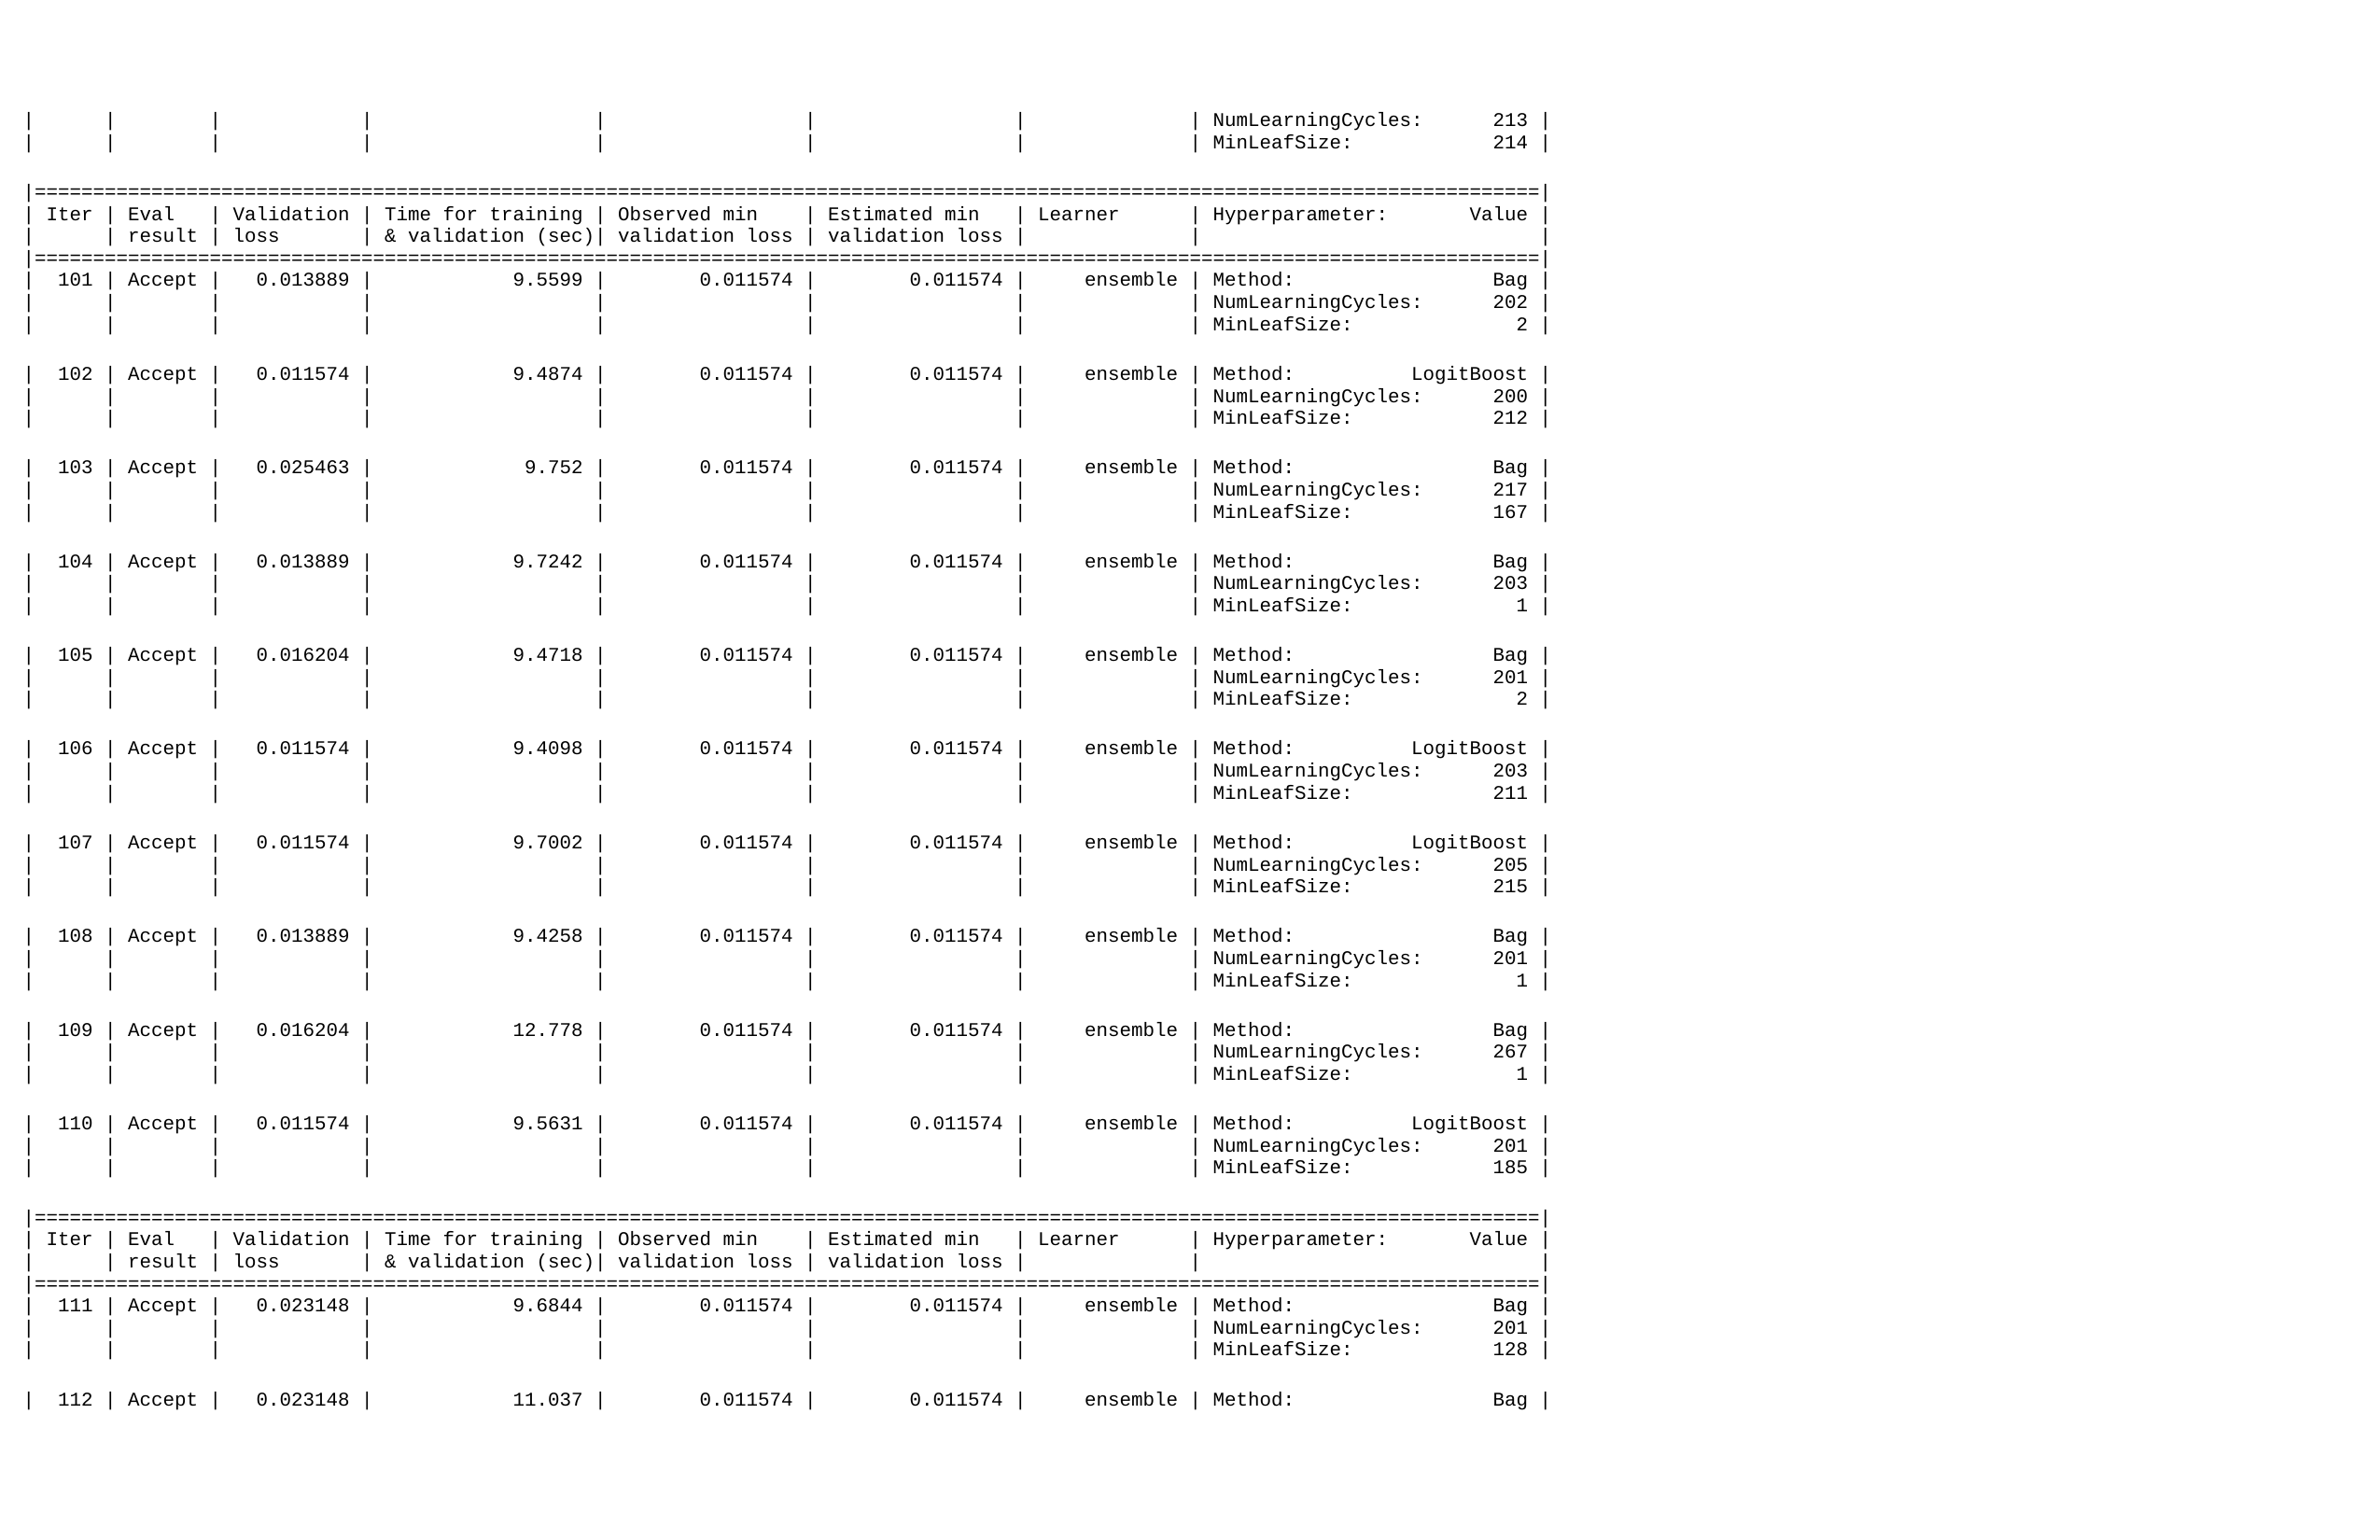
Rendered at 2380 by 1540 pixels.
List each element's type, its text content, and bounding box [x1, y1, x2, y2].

text | | | | | | | | NumLearningCycles: 205 | [22, 855, 2362, 876]
text | | | | | | | | NumLearningCycles: 217 | [22, 480, 2362, 502]
text | | result | loss | & validation (sec)| validation loss | validation loss | | | [22, 1252, 2362, 1273]
text | | | | | | | | MinLeafSize: 1 | [22, 1064, 2362, 1086]
text | 102 | Accept | 0.011574 | 9.4874 | 0.011574 | 0.011574 | ensemble | Method: LogitBoost | [22, 364, 2362, 385]
text | Iter | Eval | Validation | Time for training | Observed min | Estimated min | Learner | Hyperparameter: Value | [22, 203, 2362, 226]
text | | | | | | | | NumLearningCycles: 267 | [22, 1042, 2362, 1064]
text | Iter | Eval | Validation | Time for training | Observed min | Estimated min | Learner | Hyperparameter: Value | [22, 1229, 2362, 1252]
text | 110 | Accept | 0.011574 | 9.5631 | 0.011574 | 0.011574 | ensemble | Method: LogitBoost | [22, 1113, 2362, 1136]
text | | | | | | | | MinLeafSize: 214 | [22, 133, 2362, 154]
text | | | | | | | | NumLearningCycles: 213 | [22, 110, 2362, 133]
text | 103 | Accept | 0.025463 | 9.752 | 0.011574 | 0.011574 | ensemble | Method: Bag | [22, 457, 2362, 480]
text |=================================================================================================================================| [22, 1208, 2362, 1229]
text | | | | | | | | MinLeafSize: 2 | [22, 689, 2362, 711]
text | 104 | Accept | 0.013889 | 9.7242 | 0.011574 | 0.011574 | ensemble | Method: Bag | [22, 552, 2362, 573]
text | | | | | | | | MinLeafSize: 185 | [22, 1158, 2362, 1180]
text | | | | | | | | NumLearningCycles: 200 | [22, 385, 2362, 408]
text | | result | loss | & validation (sec)| validation loss | validation loss | | | [22, 226, 2362, 248]
text | | | | | | | | NumLearningCycles: 203 | [22, 573, 2362, 595]
text | | | | | | | | NumLearningCycles: 202 | [22, 292, 2362, 315]
text | | | | | | | | NumLearningCycles: 201 | [22, 1318, 2362, 1340]
text | | | | | | | | MinLeafSize: 167 | [22, 502, 2362, 524]
text | 105 | Accept | 0.016204 | 9.4718 | 0.011574 | 0.011574 | ensemble | Method: Bag | [22, 645, 2362, 667]
text | | | | | | | | NumLearningCycles: 201 | [22, 948, 2362, 971]
text | 106 | Accept | 0.011574 | 9.4098 | 0.011574 | 0.011574 | ensemble | Method: LogitBoost | [22, 739, 2362, 761]
text | 109 | Accept | 0.016204 | 12.778 | 0.011574 | 0.011574 | ensemble | Method: Bag | [22, 1020, 2362, 1042]
text | 112 | Accept | 0.023148 | 11.037 | 0.011574 | 0.011574 | ensemble | Method: Bag | [22, 1390, 2362, 1411]
text | 111 | Accept | 0.023148 | 9.6844 | 0.011574 | 0.011574 | ensemble | Method: Bag | [22, 1295, 2362, 1318]
text |=================================================================================================================================| [22, 248, 2362, 270]
text | | | | | | | | MinLeafSize: 212 | [22, 408, 2362, 430]
text | 101 | Accept | 0.013889 | 9.5599 | 0.011574 | 0.011574 | ensemble | Method: Bag | [22, 270, 2362, 292]
text | 107 | Accept | 0.011574 | 9.7002 | 0.011574 | 0.011574 | ensemble | Method: LogitBoost | [22, 833, 2362, 855]
text |=================================================================================================================================| [22, 1273, 2362, 1295]
text | | | | | | | | MinLeafSize: 1 | [22, 595, 2362, 618]
text | | | | | | | | NumLearningCycles: 203 | [22, 761, 2362, 783]
text | | | | | | | | MinLeafSize: 211 | [22, 783, 2362, 805]
text | | | | | | | | MinLeafSize: 1 | [22, 971, 2362, 992]
text | | | | | | | | MinLeafSize: 215 | [22, 876, 2362, 899]
text | 108 | Accept | 0.013889 | 9.4258 | 0.011574 | 0.011574 | ensemble | Method: Bag | [22, 926, 2362, 948]
text | | | | | | | | NumLearningCycles: 201 | [22, 667, 2362, 689]
text | | | | | | | | MinLeafSize: 2 | [22, 315, 2362, 336]
text | | | | | | | | NumLearningCycles: 201 | [22, 1136, 2362, 1158]
text | | | | | | | | MinLeafSize: 128 | [22, 1340, 2362, 1362]
text |=================================================================================================================================| [22, 182, 2362, 203]
